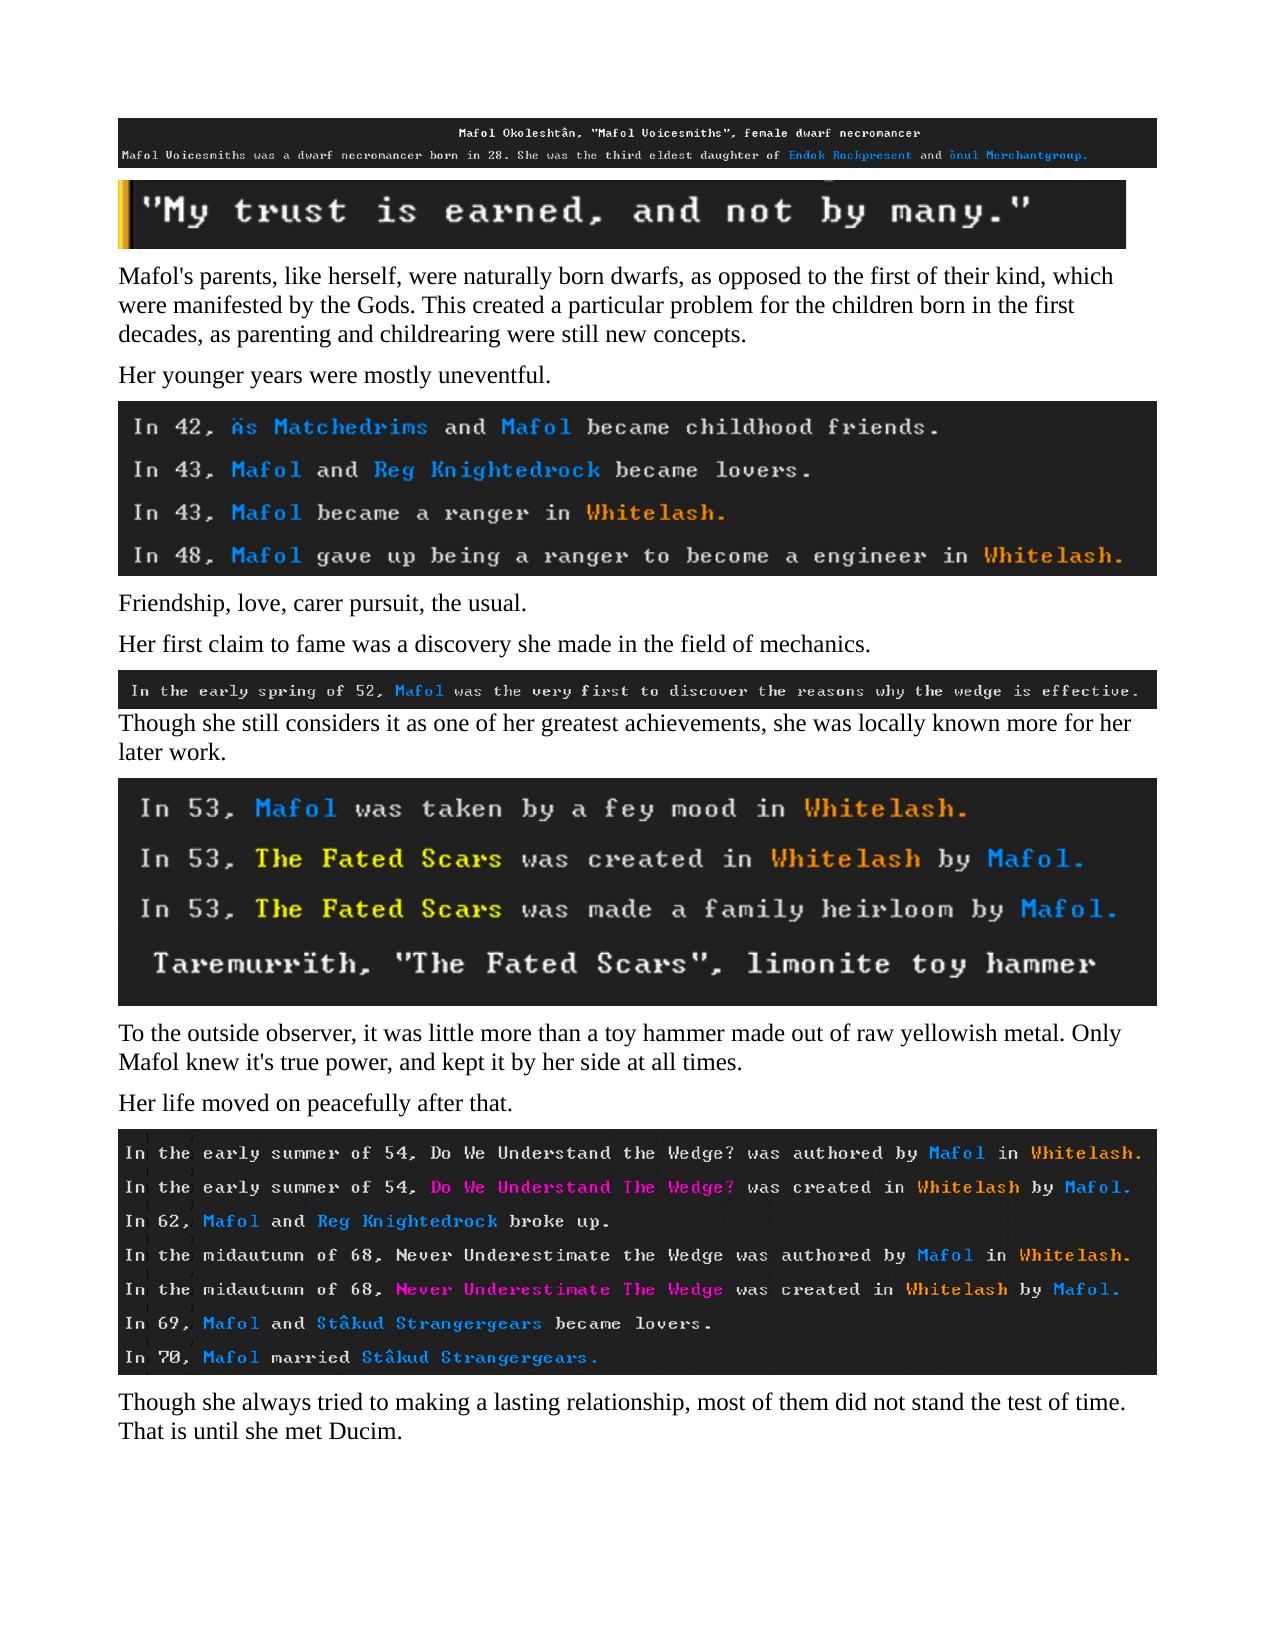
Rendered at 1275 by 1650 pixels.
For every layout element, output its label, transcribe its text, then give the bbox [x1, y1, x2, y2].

text Friendship, love, carer pursuit, the usual. [118, 588, 1157, 616]
text To the outside observer, it was little more than a toy hammer made out of raw yellowish metal. Only Mafol knew it's true power, and kept it by her side at all times. [118, 1018, 1157, 1076]
picture [118, 1129, 1157, 1375]
text Though she still considers it as one of her greatest achievements, she was locally known more for her later work. [118, 709, 1157, 766]
text Her younger years were mostly uneventful. [118, 360, 1157, 389]
text Her life moved on peacefully after that. [118, 1088, 1157, 1117]
picture [118, 670, 1157, 709]
text Her first claim to fame was a discovery she made in the field of mechanics. [118, 629, 1157, 658]
text Though she always tried to making a lasting relationship, most of them did not stand the test of time. That is until she met Ducim. [118, 1387, 1157, 1445]
picture [118, 778, 1157, 1006]
picture [118, 180, 1127, 249]
picture [118, 118, 1157, 168]
text Mafol's parents, like herself, were naturally born dwarfs, as opposed to the first of their kind, which were manifested by the Gods. This created a particular problem for the children born in the first decades, as parenting and childrearing were still new concepts. [118, 261, 1157, 347]
picture [118, 401, 1157, 576]
